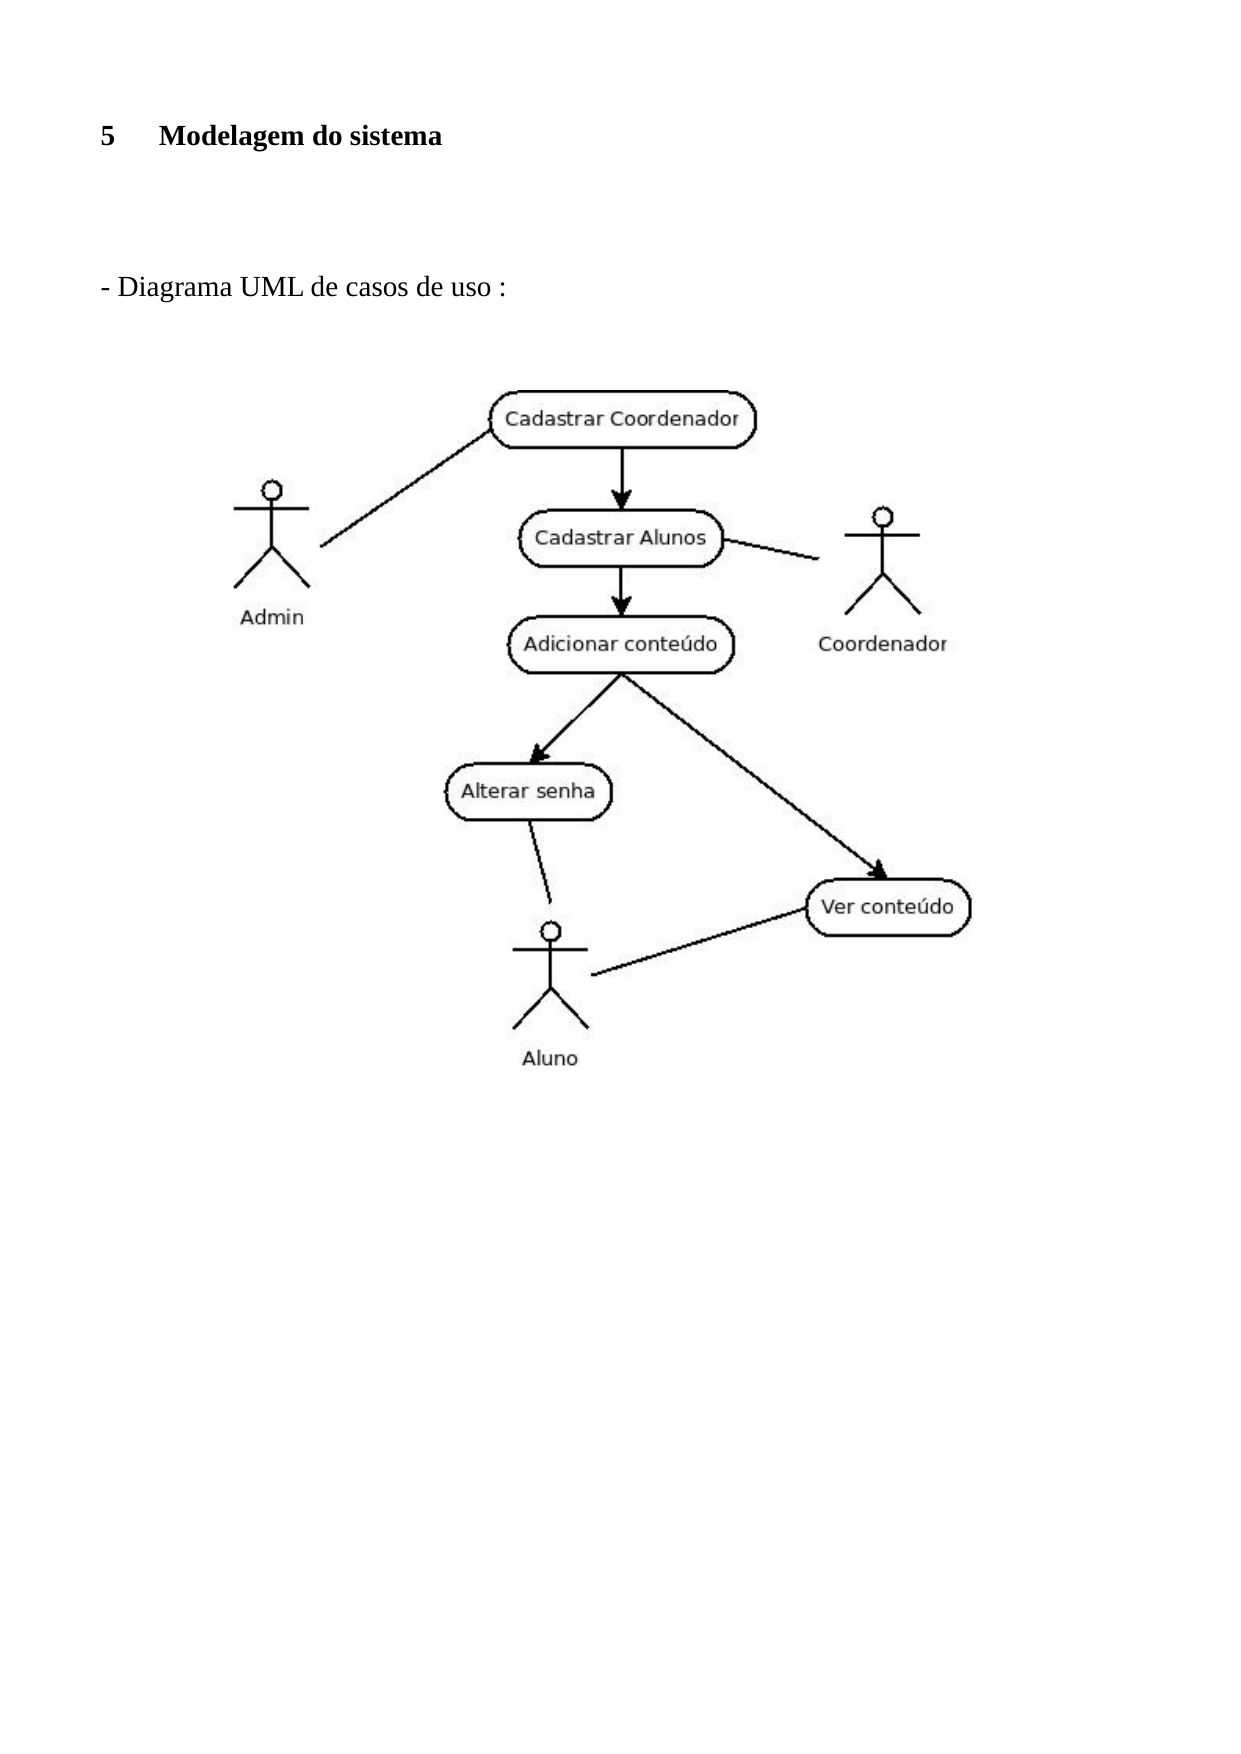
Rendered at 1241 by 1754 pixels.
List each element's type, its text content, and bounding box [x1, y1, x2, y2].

text 5 Modelagem do sistema [100, 118, 1122, 152]
picture [232, 390, 975, 1075]
text - Diagrama UML de casos de uso : [100, 269, 1122, 303]
